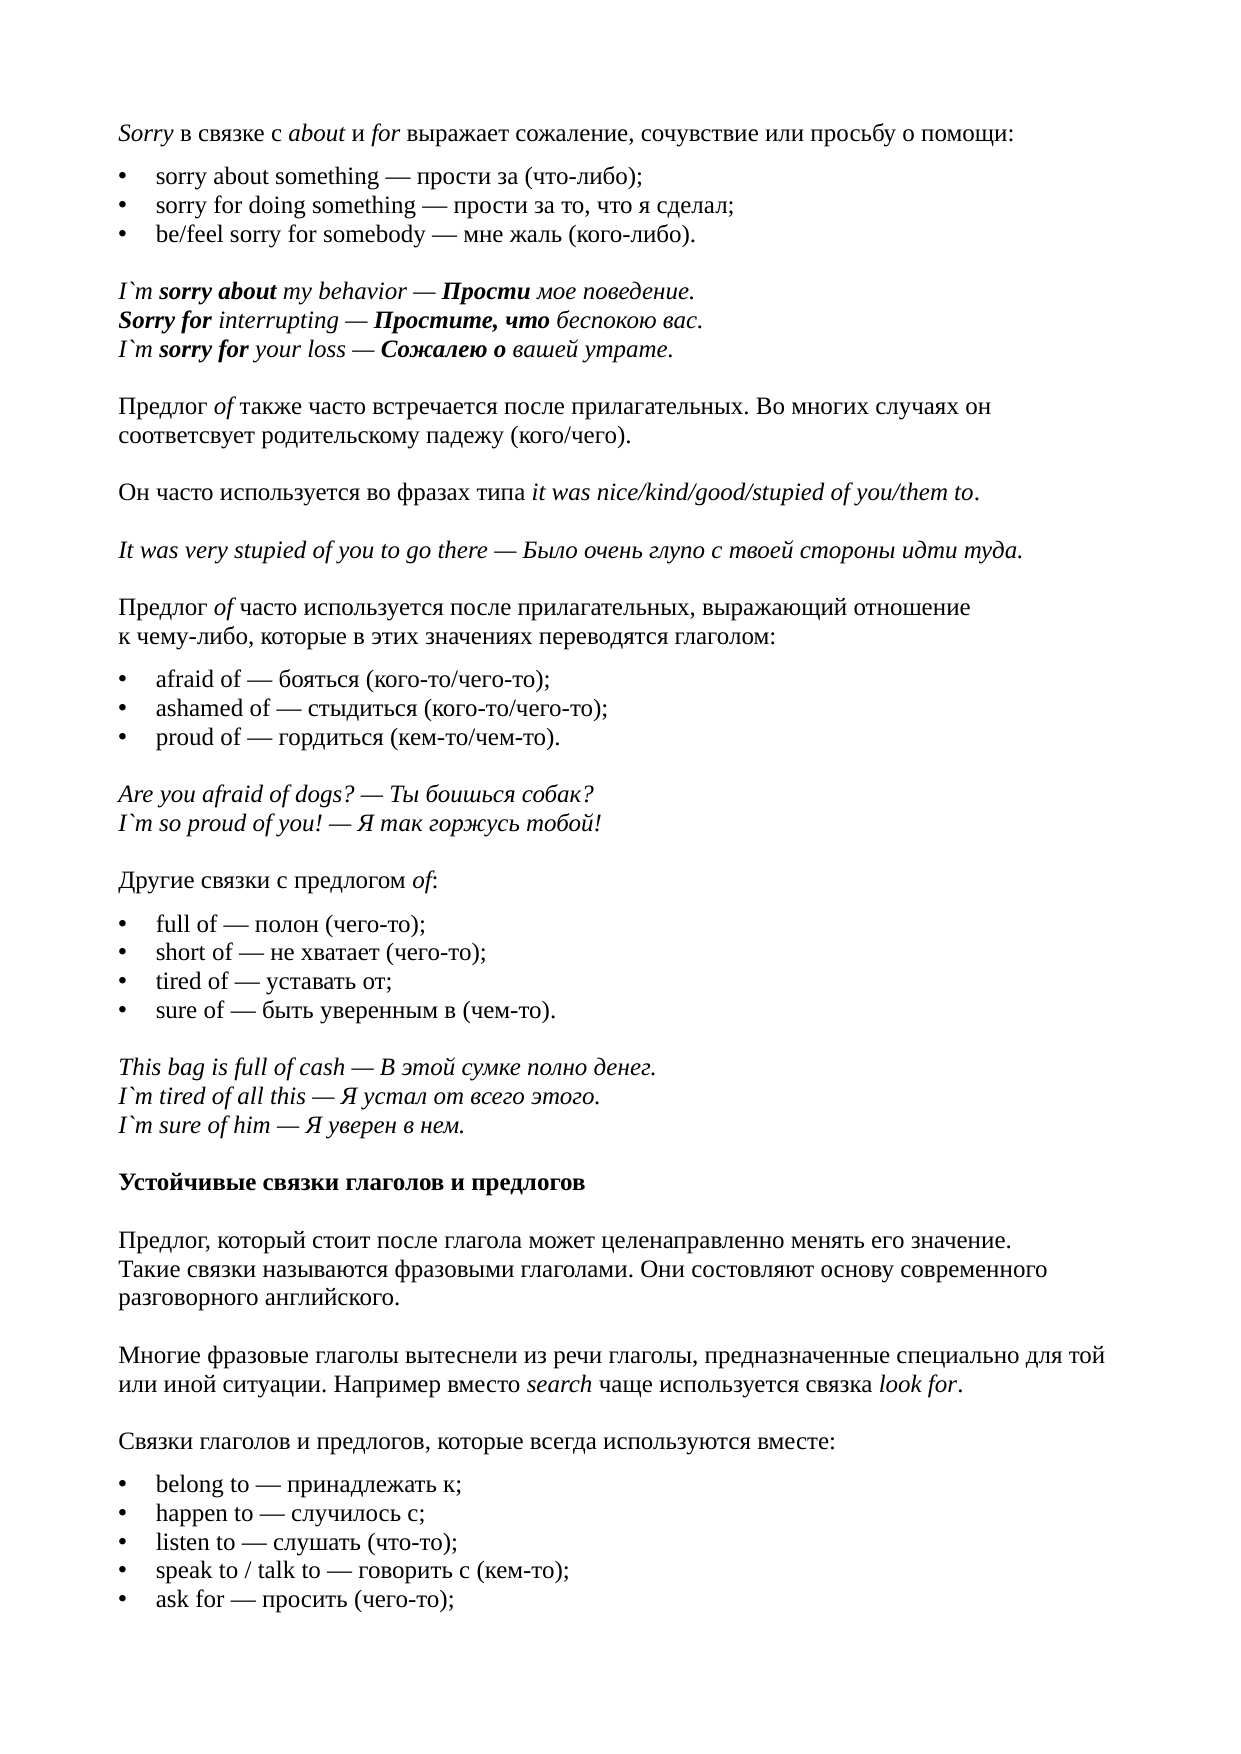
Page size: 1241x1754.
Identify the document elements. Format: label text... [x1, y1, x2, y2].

text Sorry for interrupting — Простите, что беспокою вас. [118, 305, 1122, 334]
text Sorry в связке с about и for выражает сожаление, сочувствие или просьбу о помощи: [118, 118, 1122, 147]
text I`m sorry about my behavior — Прости мое поведение. [118, 276, 1122, 305]
text I`m sorry for your loss — Сожалею о вашей утрате. [118, 334, 1122, 362]
text Предлог of также часто встречается после прилагательных. Во многих случаях он соответсвует родительскому падежу (кого/чего). [118, 391, 1122, 449]
text Он часто используется во фразах типа it was nice/kind/good/stupied of you/them to. [118, 477, 1122, 506]
list ask for — просить (чего-то); [118, 1584, 1122, 1613]
text Устойчивые связки глаголов и предлогов [118, 1167, 1122, 1196]
list listen to — слушать (что-то); [118, 1527, 1122, 1556]
text I`m so proud of you! — Я так горжусь тобой! [118, 808, 1122, 837]
list sorry about something — прости за (что-либо); [118, 161, 1122, 190]
text I`m tired of all this — Я устал от всего этого. [118, 1081, 1122, 1110]
text I`m sure of him — Я уверен в нем. [118, 1110, 1122, 1139]
list be/feel sorry for somebody — мне жаль (кого-либо). [118, 219, 1122, 247]
list tired of — уставать от; [118, 966, 1122, 995]
list sorry for doing something — прости за то, что я сделал; [118, 190, 1122, 219]
text Другие связки с предлогом of: [118, 866, 1122, 894]
text Are you afraid of dogs? — Ты боишься собак? [118, 779, 1122, 808]
list happen to — случилось с; [118, 1498, 1122, 1527]
text Предлог, который стоит после глагола может целенаправленно менять его значение. [118, 1225, 1122, 1254]
list proud of — гордиться (кем-то/чем-то). [118, 722, 1122, 751]
list belong to — принадлежать к; [118, 1469, 1122, 1498]
list short of — не хватает (чего-то); [118, 937, 1122, 966]
text Связки глаголов и предлогов, которые всегда используются вместе: [118, 1426, 1122, 1455]
text It was very stupied of you to go there — Было очень глупо с твоей стороны идти туда. [118, 535, 1122, 564]
text Такие связки называются фразовыми глаголами. Они состовляют основу современного разговорного английского. [118, 1254, 1122, 1311]
list speak to / talk to — говорить с (кем-то); [118, 1556, 1122, 1584]
list full of — полон (чего-то); [118, 909, 1122, 937]
text Многие фразовые глаголы вытеснели из речи глаголы, предназначенные специально для той или иной ситуации. Например вместо search чаще используется связка look for. [118, 1340, 1122, 1397]
list sure of — быть уверенным в (чем-то). [118, 995, 1122, 1024]
text к чему-либо, которые в этих значениях переводятся глаголом: [118, 621, 1122, 650]
list afraid of — бояться (кого-то/чего-то); [118, 664, 1122, 693]
text Предлог of часто используется после прилагательных, выражающий отношение [118, 592, 1122, 621]
text This bag is full of cash — В этой сумке полно денег. [118, 1052, 1122, 1081]
list ashamed of — стыдиться (кого-то/чего-то); [118, 693, 1122, 722]
